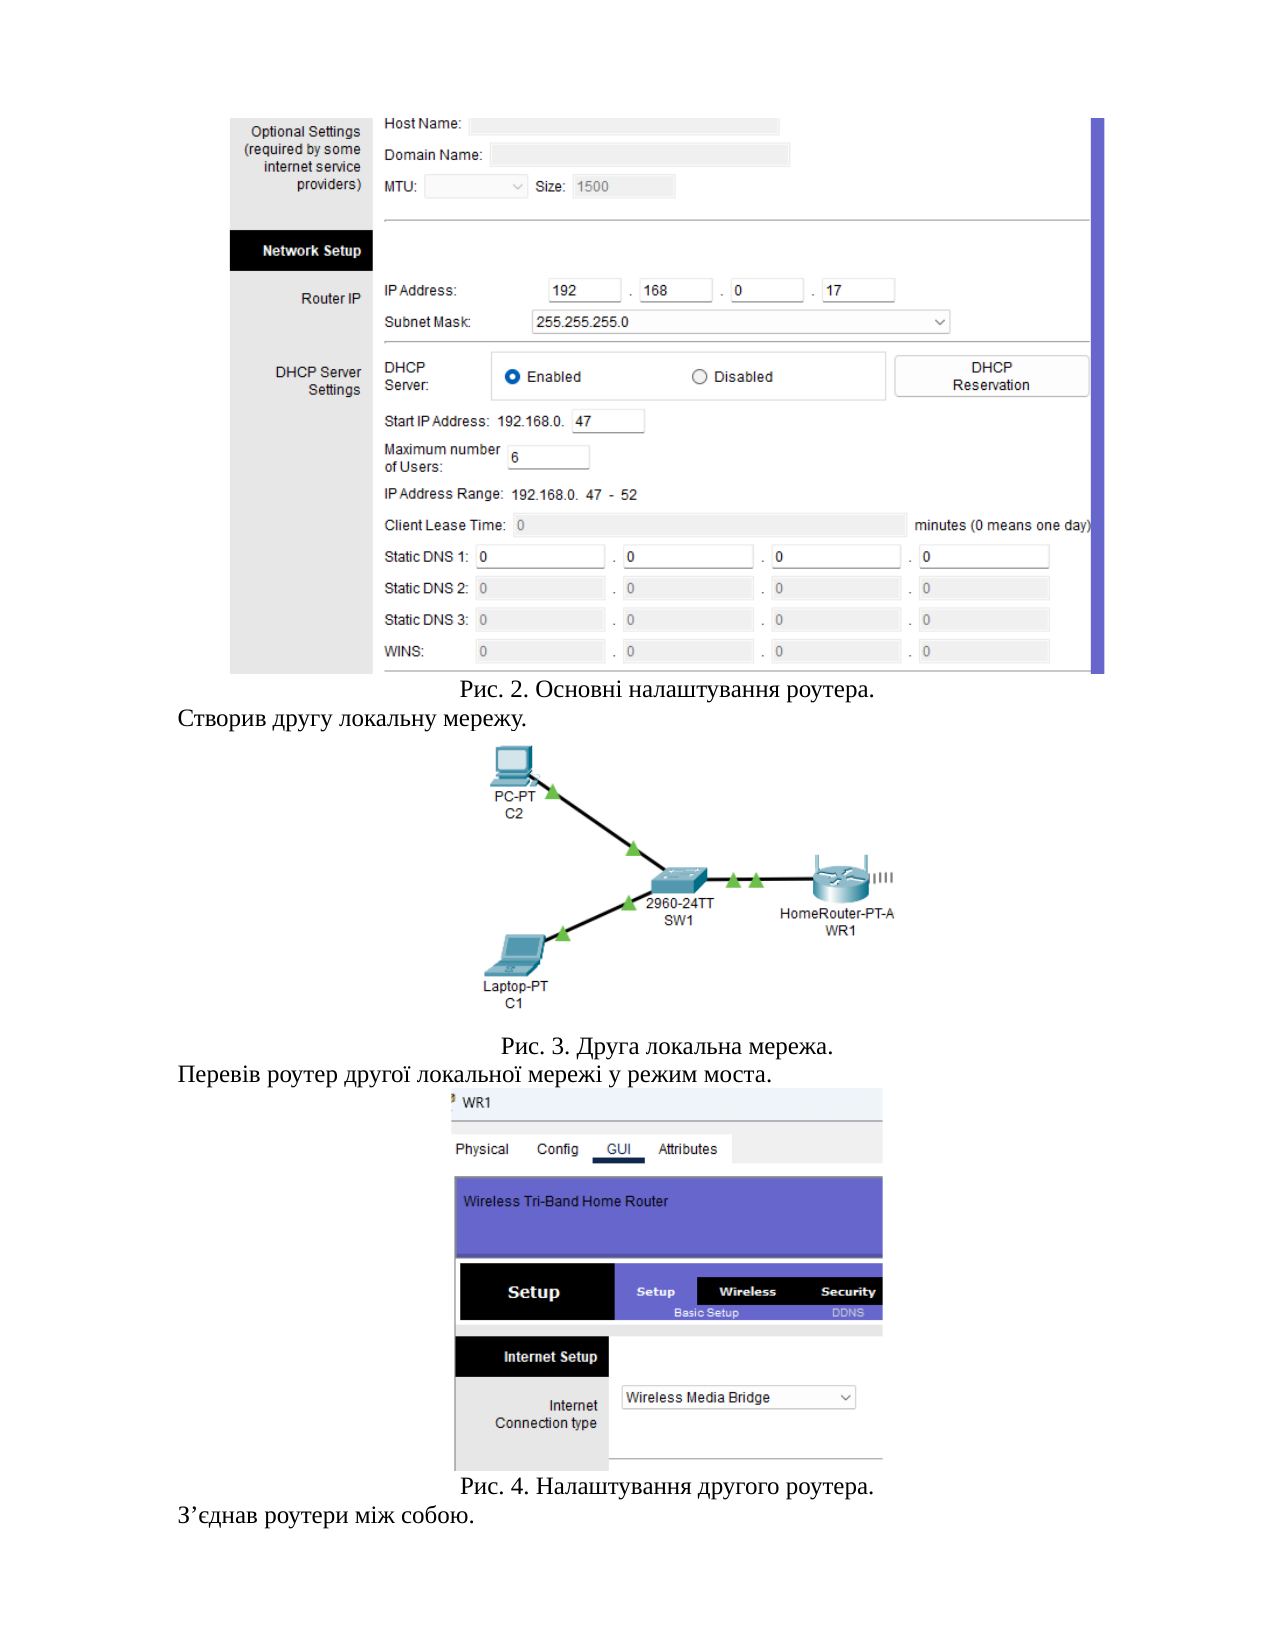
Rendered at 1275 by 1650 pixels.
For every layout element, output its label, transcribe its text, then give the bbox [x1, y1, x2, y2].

text Перевів роутер другої локальної мережі у режим моста. [118, 1059, 1157, 1088]
text Рис. 4. Налаштування другого роутера. [118, 1471, 1157, 1500]
text Створив другу локальну мережу. [118, 703, 1157, 731]
text З’єднав роутери між собою. [118, 1500, 1157, 1528]
text Рис. 3. Друга локальна мережа. [118, 1031, 1157, 1059]
text Рис. 2. Основні налаштування роутера. [118, 674, 1157, 703]
